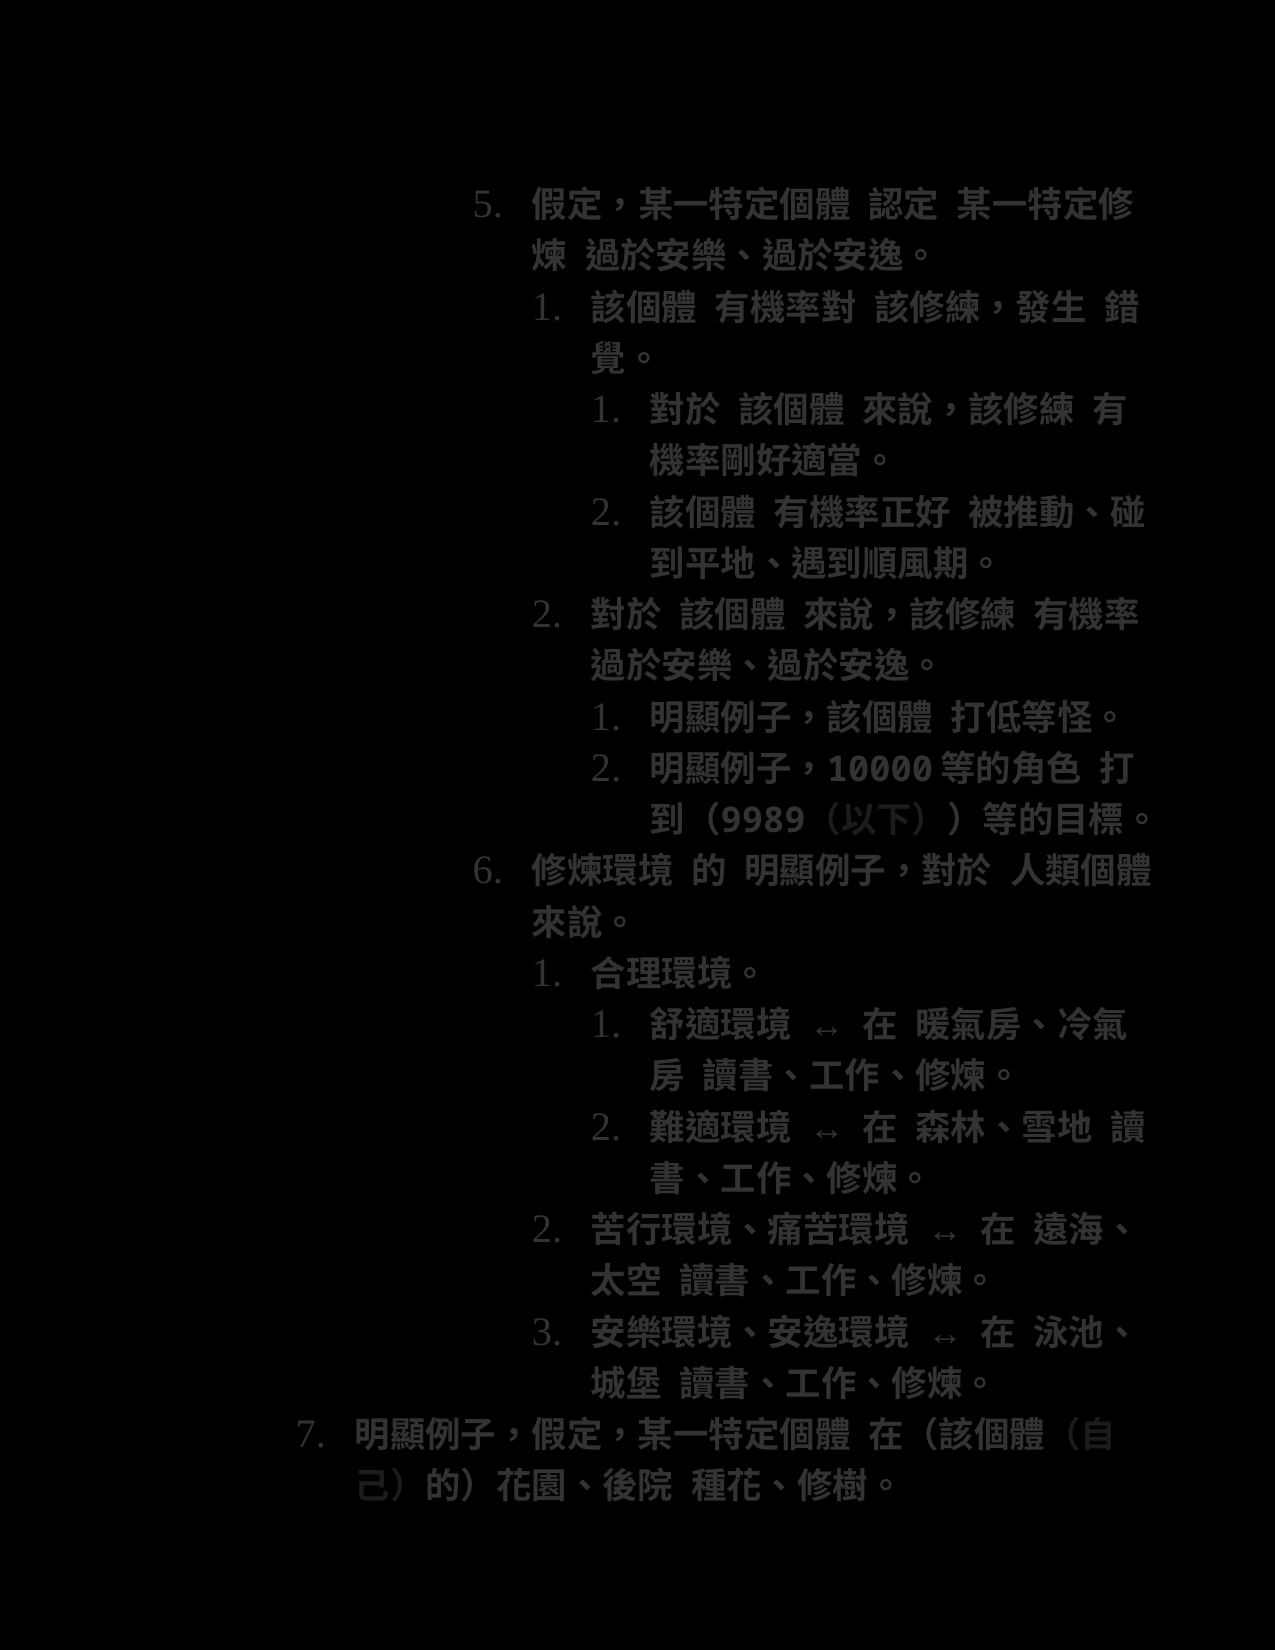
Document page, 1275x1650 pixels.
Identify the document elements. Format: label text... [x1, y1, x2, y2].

list 合理環境。 [532, 945, 1157, 997]
list 該個體 有機率正好 被推動、碰到平地、遇到順風期。 [591, 484, 1157, 586]
list 假定，某一特定個體 認定 某一特定修煉 過於安樂、過於安逸。 [472, 176, 1157, 279]
list 修煉環境 的 明顯例子，對於 人類個體 來說。 [472, 843, 1157, 945]
list 苦行環境、痛苦環境 ↔ 在 遠海、太空 讀書、工作、修煉。 [532, 1202, 1157, 1304]
list 明顯例子，該個體 打低等怪。 [591, 689, 1157, 740]
list 難適環境 ↔ 在 森林、雪地 讀書、工作、修煉。 [591, 1099, 1157, 1202]
list 舒適環境 ↔ 在 暖氣房、冷氣房 讀書、工作、修煉。 [591, 997, 1157, 1099]
list 明顯例子，10000等的角色 打到（9989（以下））等的目標。 [591, 740, 1157, 843]
list 該個體 有機率對 該修練，發生 錯覺。 [532, 279, 1157, 381]
list 對於 該個體 來說，該修練 有機率 過於安樂、過於安逸。 [532, 586, 1157, 689]
list 明顯例子，假定，某一特定個體 在（該個體（自己）的）花園、後院 種花、修樹。 [295, 1407, 1157, 1509]
list 對於 該個體 來說，該修練 有機率剛好適當。 [591, 381, 1157, 484]
list 安樂環境、安逸環境 ↔ 在 泳池、城堡 讀書、工作、修煉。 [532, 1304, 1157, 1407]
